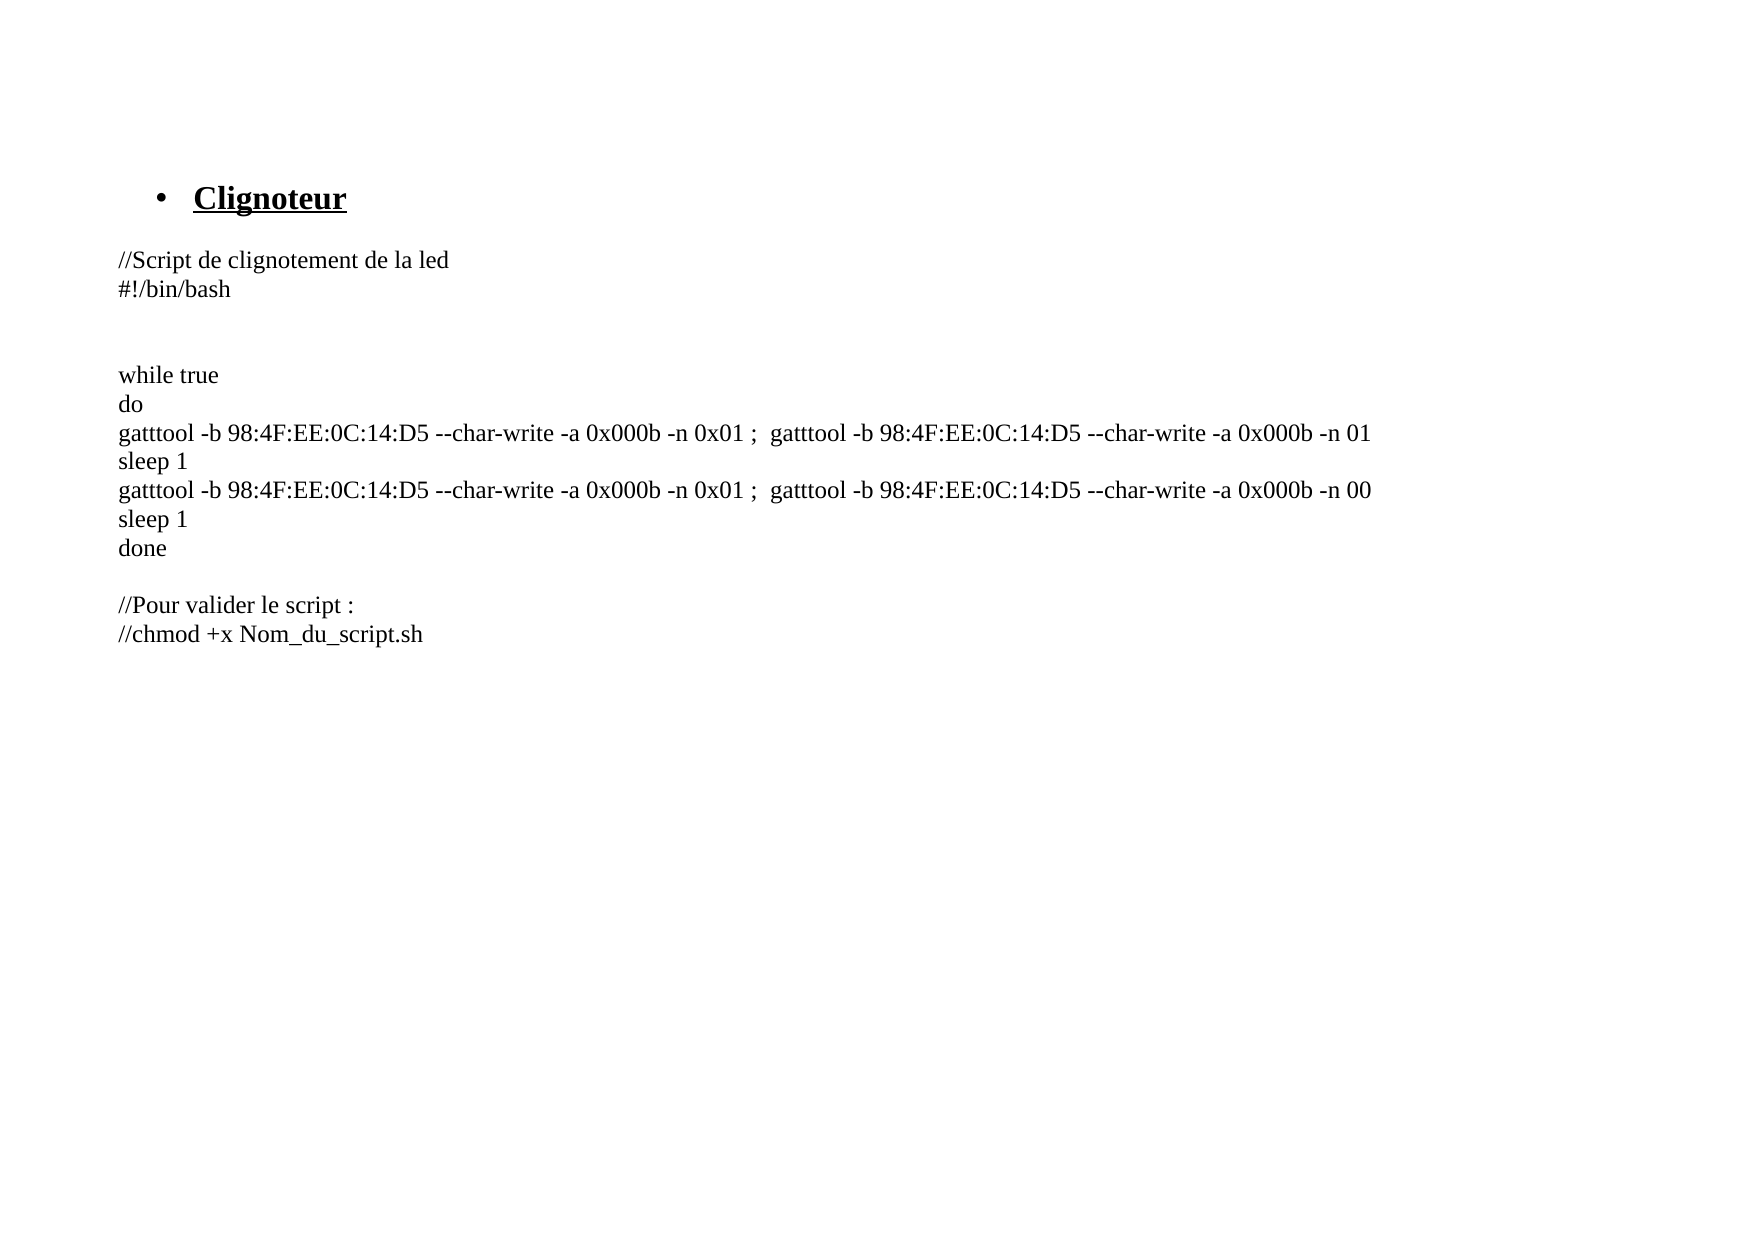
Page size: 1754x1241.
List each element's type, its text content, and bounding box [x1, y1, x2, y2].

list Clignoteur [156, 178, 1635, 216]
text done [118, 533, 1635, 561]
text //chmod +x Nom_du_script.sh [118, 619, 1635, 648]
text gatttool -b 98:4F:EE:0C:14:D5 --char-write -a 0x000b -n 0x01 ; gatttool -b 98:4F:EE:0C:14:D5 --char-write -a 0x000b -n 00 [118, 475, 1635, 504]
text gatttool -b 98:4F:EE:0C:14:D5 --char-write -a 0x000b -n 0x01 ; gatttool -b 98:4F:EE:0C:14:D5 --char-write -a 0x000b -n 01 [118, 418, 1635, 446]
text sleep 1 [118, 446, 1635, 475]
text //Pour valider le script : [118, 590, 1635, 619]
text sleep 1 [118, 504, 1635, 533]
text while true [118, 360, 1635, 389]
text #!/bin/bash [118, 274, 1635, 303]
text //Script de clignotement de la led [118, 245, 1635, 274]
text do [118, 389, 1635, 418]
